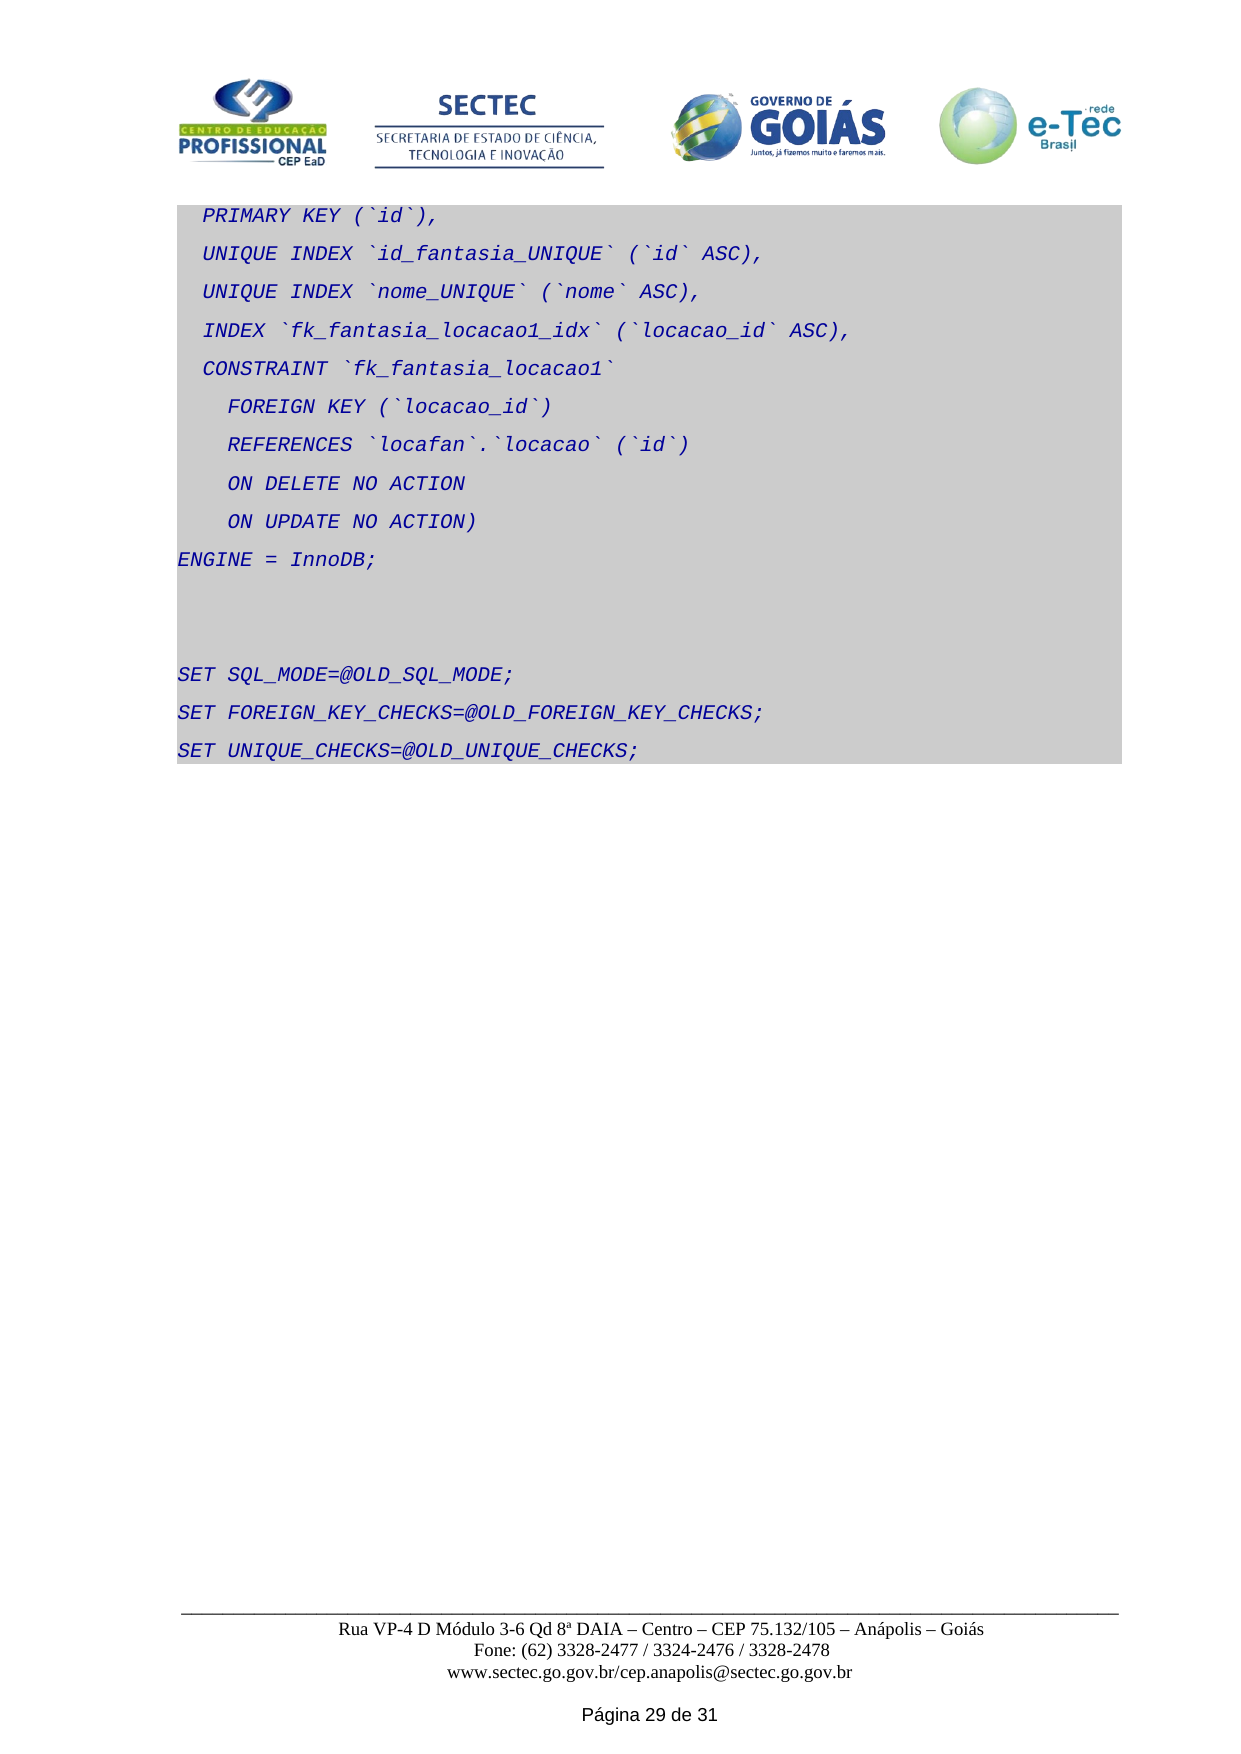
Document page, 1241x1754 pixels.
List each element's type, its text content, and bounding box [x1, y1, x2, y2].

text PRIMARY KEY (`id`), [177, 205, 1122, 228]
text SET SQL_MODE=@OLD_SQL_MODE; [177, 664, 1122, 687]
text ON UPDATE NO ACTION) [177, 511, 1122, 534]
text UNIQUE INDEX `nome_UNIQUE` (`nome` ASC), [177, 281, 1122, 305]
text FOREIGN KEY (`locacao_id`) [177, 396, 1122, 420]
text SET UNIQUE_CHECKS=@OLD_UNIQUE_CHECKS; [177, 740, 1122, 764]
text ENGINE = InnoDB; [177, 549, 1122, 573]
text CONSTRAINT `fk_fantasia_locacao1` [177, 358, 1122, 381]
text SET FOREIGN_KEY_CHECKS=@OLD_FOREIGN_KEY_CHECKS; [177, 702, 1122, 726]
text INDEX `fk_fantasia_locacao1_idx` (`locacao_id` ASC), [177, 319, 1122, 343]
text REFERENCES `locafan`.`locacao` (`id`) [177, 434, 1122, 458]
text UNIQUE INDEX `id_fantasia_UNIQUE` (`id` ASC), [177, 243, 1122, 267]
picture [177, 75, 1123, 176]
text ON DELETE NO ACTION [177, 472, 1122, 496]
